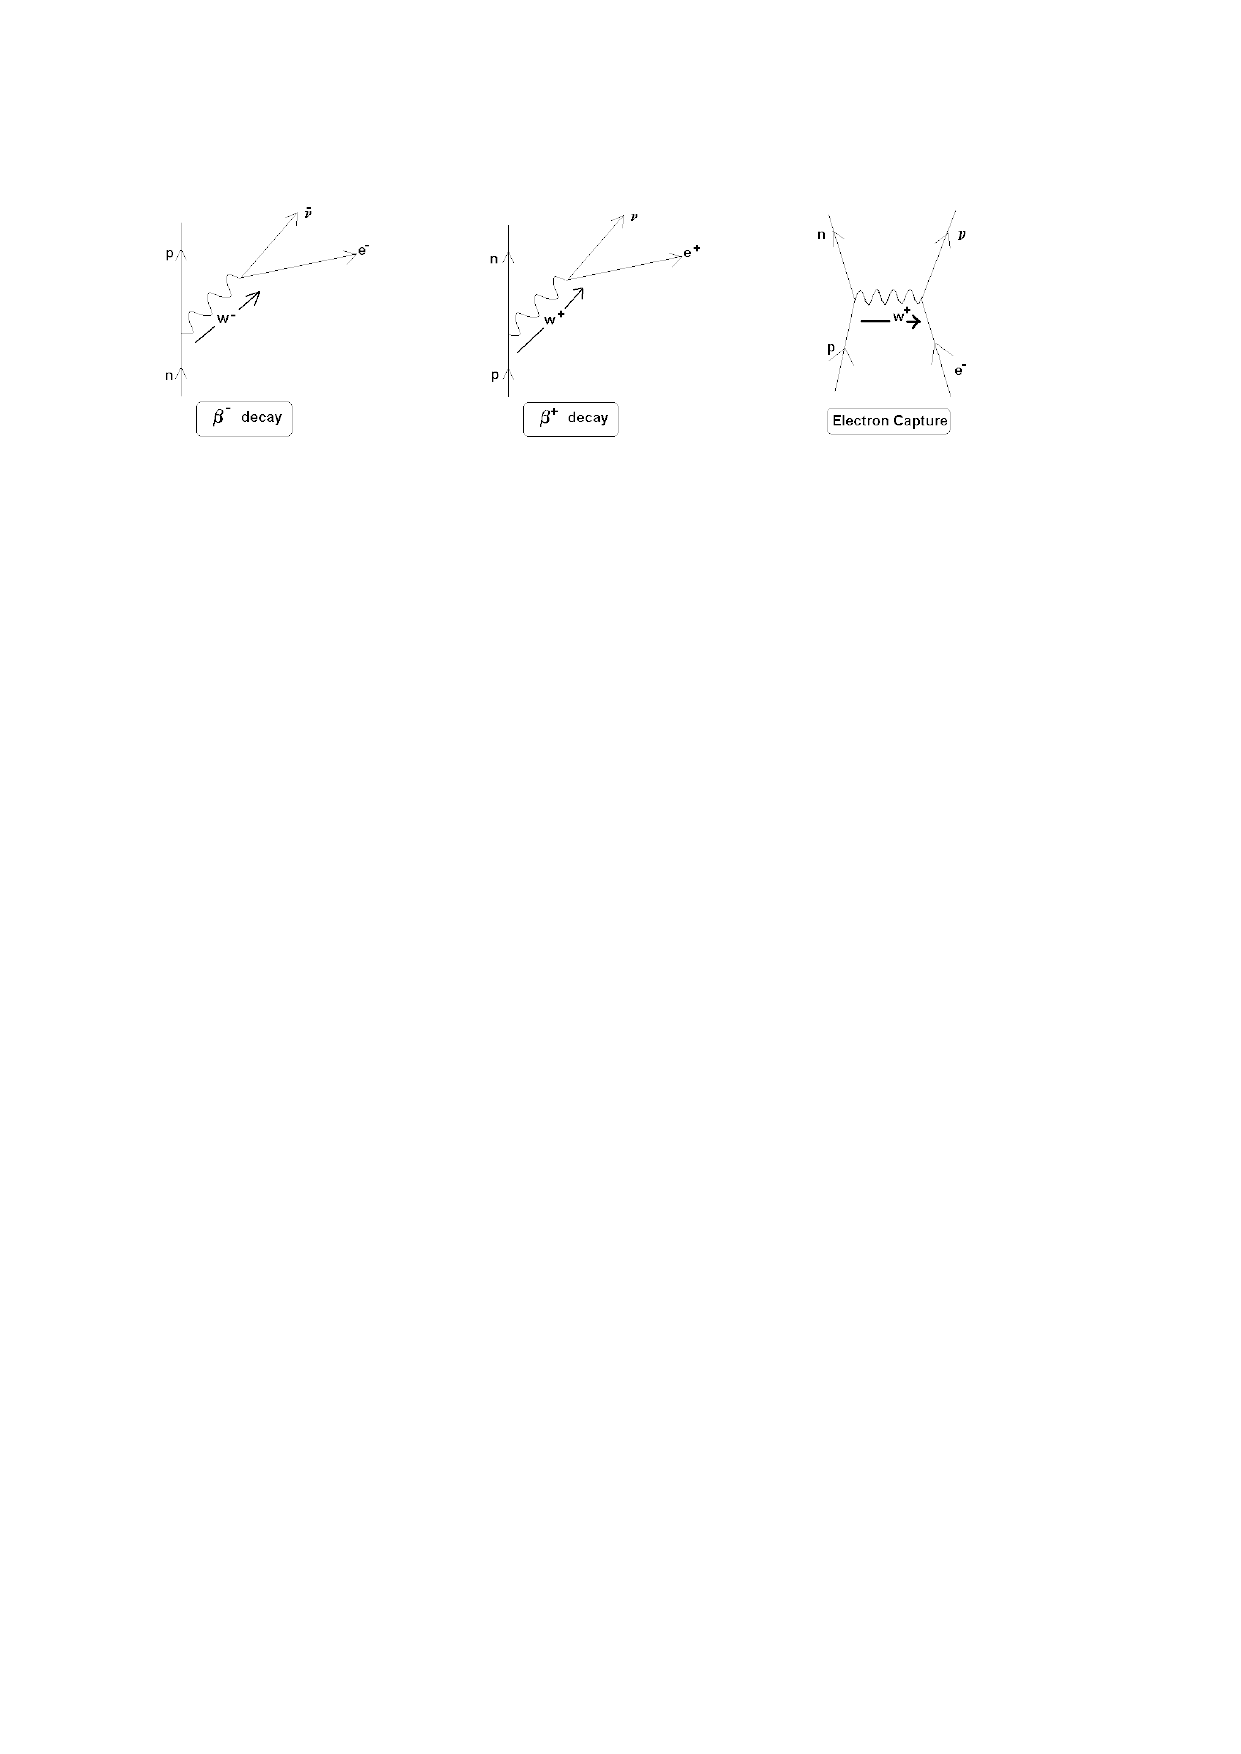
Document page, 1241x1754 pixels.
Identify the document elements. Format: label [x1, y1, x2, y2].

picture [95, 201, 412, 454]
picture [745, 202, 1051, 455]
picture [423, 203, 737, 454]
